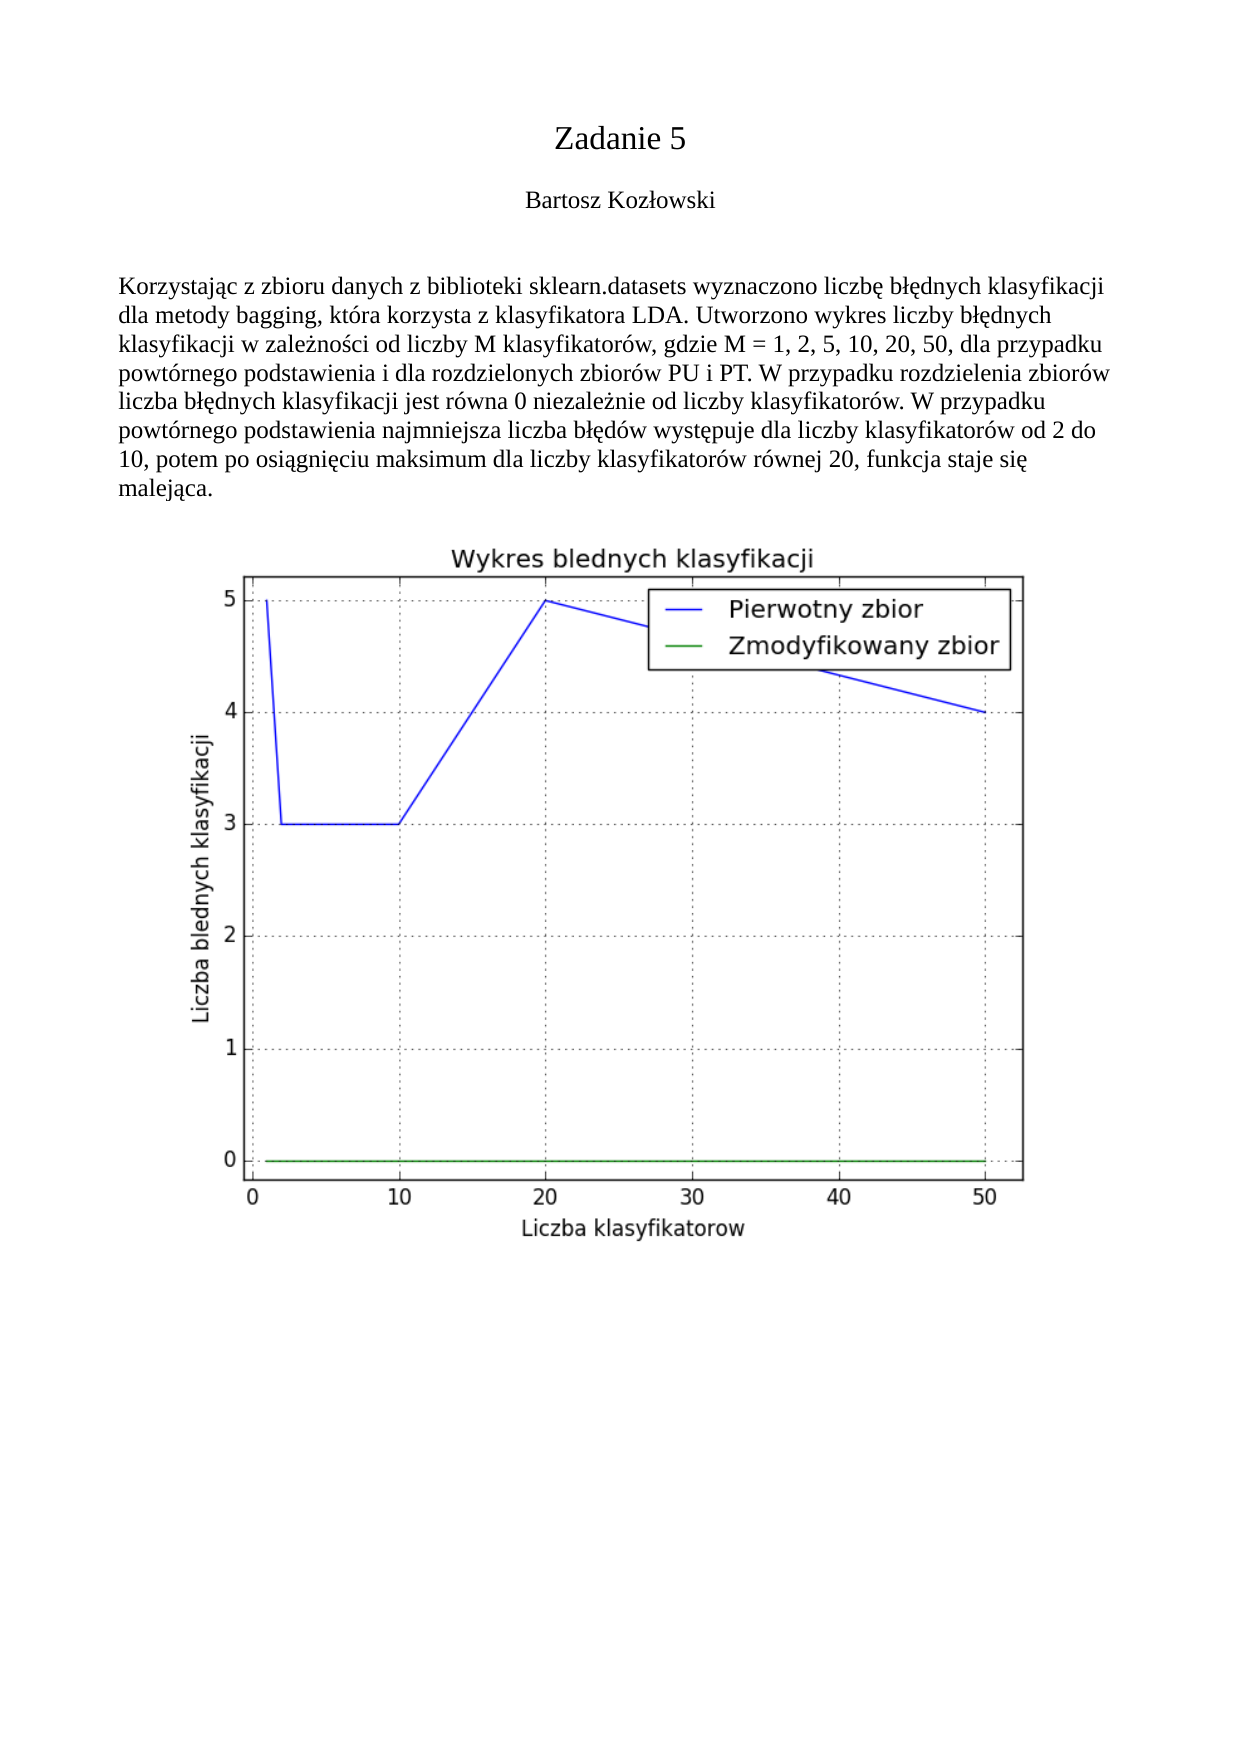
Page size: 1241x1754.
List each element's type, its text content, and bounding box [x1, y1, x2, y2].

picture [118, 501, 1123, 1255]
text Bartosz Kozłowski [118, 185, 1122, 214]
text Zadanie 5 [118, 118, 1122, 156]
text Korzystając z zbioru danych z biblioteki sklearn.datasets wyznaczono liczbę błędnych klasyfikacji dla metody bagging, która korzysta z klasyfikatora LDA. Utworzono wykres liczby błędnych klasyfikacji w zależności od liczby M klasyfikatorów, gdzie M = 1, 2, 5, 10, 20, 50, dla przypadku powtórnego podstawienia i dla rozdzielonych zbiorów PU i PT. W przypadku rozdzielenia zbiorów liczba błędnych klasyfikacji jest równa 0 niezależnie od liczby klasyfikatorów. W przypadku powtórnego podstawienia najmniejsza liczba błędów występuje dla liczby klasyfikatorów od 2 do 10, potem po osiągnięciu maksimum dla liczby klasyfikatorów równej 20, funkcja staje się malejąca. [118, 271, 1122, 501]
